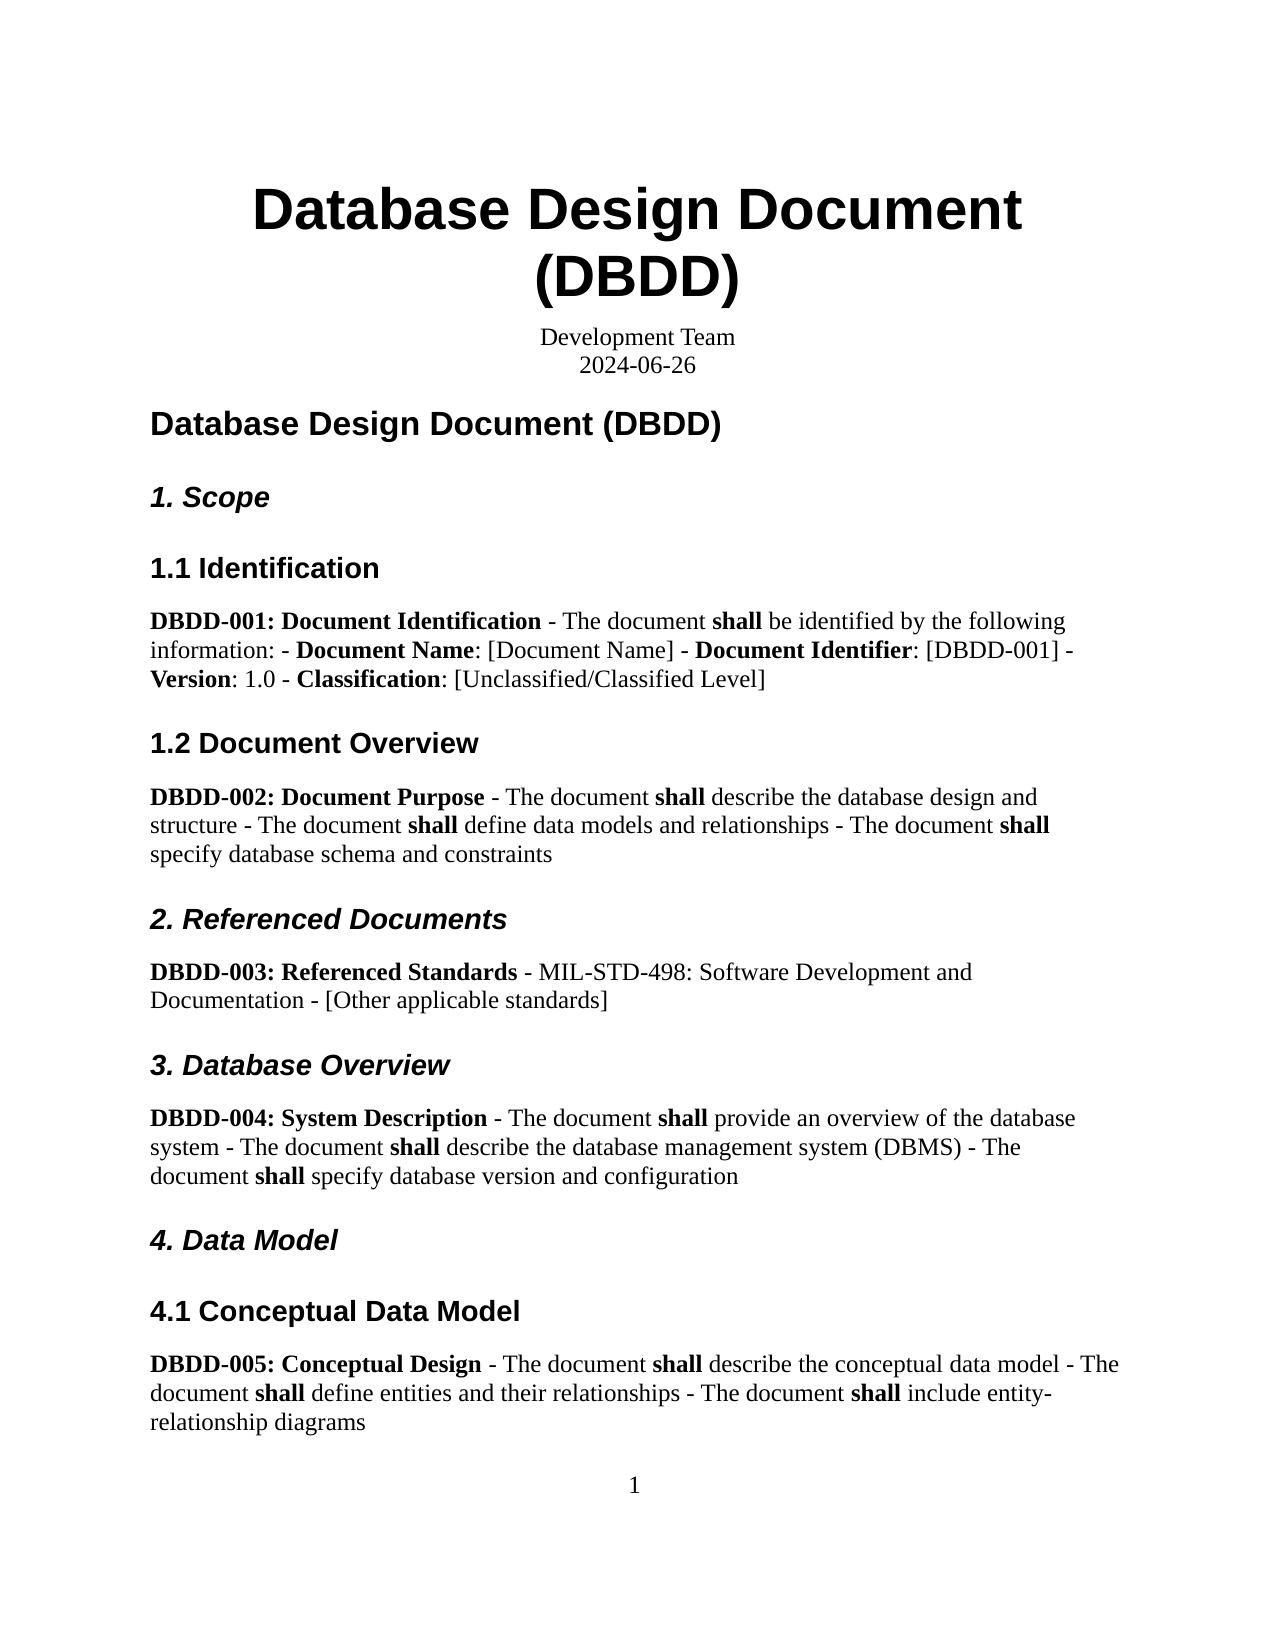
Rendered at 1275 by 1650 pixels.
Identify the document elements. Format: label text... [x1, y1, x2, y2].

subtitle 1. Scope [150, 480, 1125, 514]
subtitle 3. Database Overview [150, 1048, 1125, 1082]
text DBDD-001: Document Identification - The document shall be identified by the following information: - Document Name: [Document Name] - Document Identifier: [DBDD-001] - Version: 1.0 - Classification: [Unclassified/Classified Level] [150, 606, 1125, 693]
subtitle 1.1 Identification [150, 551, 1125, 585]
subtitle 4.1 Conceptual Data Model [150, 1294, 1125, 1328]
text DBDD-005: Conceptual Design - The document shall describe the conceptual data model - The document shall define entities and their relationships - The document shall include entity-relationship diagrams [150, 1349, 1125, 1436]
subtitle 2. Referenced Documents [150, 902, 1125, 935]
subtitle Database Design Document (DBDD) [150, 404, 1125, 443]
text 2024-06-26 [150, 350, 1125, 379]
text DBDD-002: Document Purpose - The document shall describe the database design and structure - The document shall define data models and relationships - The document shall specify database schema and constraints [150, 782, 1125, 868]
text DBDD-004: System Description - The document shall provide an overview of the database system - The document shall describe the database management system (DBMS) - The document shall specify database version and configuration [150, 1103, 1125, 1189]
subtitle 1.2 Document Overview [150, 727, 1125, 760]
text DBDD-003: Referenced Standards - MIL-STD-498: Software Development and Documentation - [Other applicable standards] [150, 957, 1125, 1014]
title Database Design Document (DBDD) [150, 175, 1125, 309]
subtitle 4. Data Model [150, 1223, 1125, 1257]
text Development Team [150, 322, 1125, 350]
